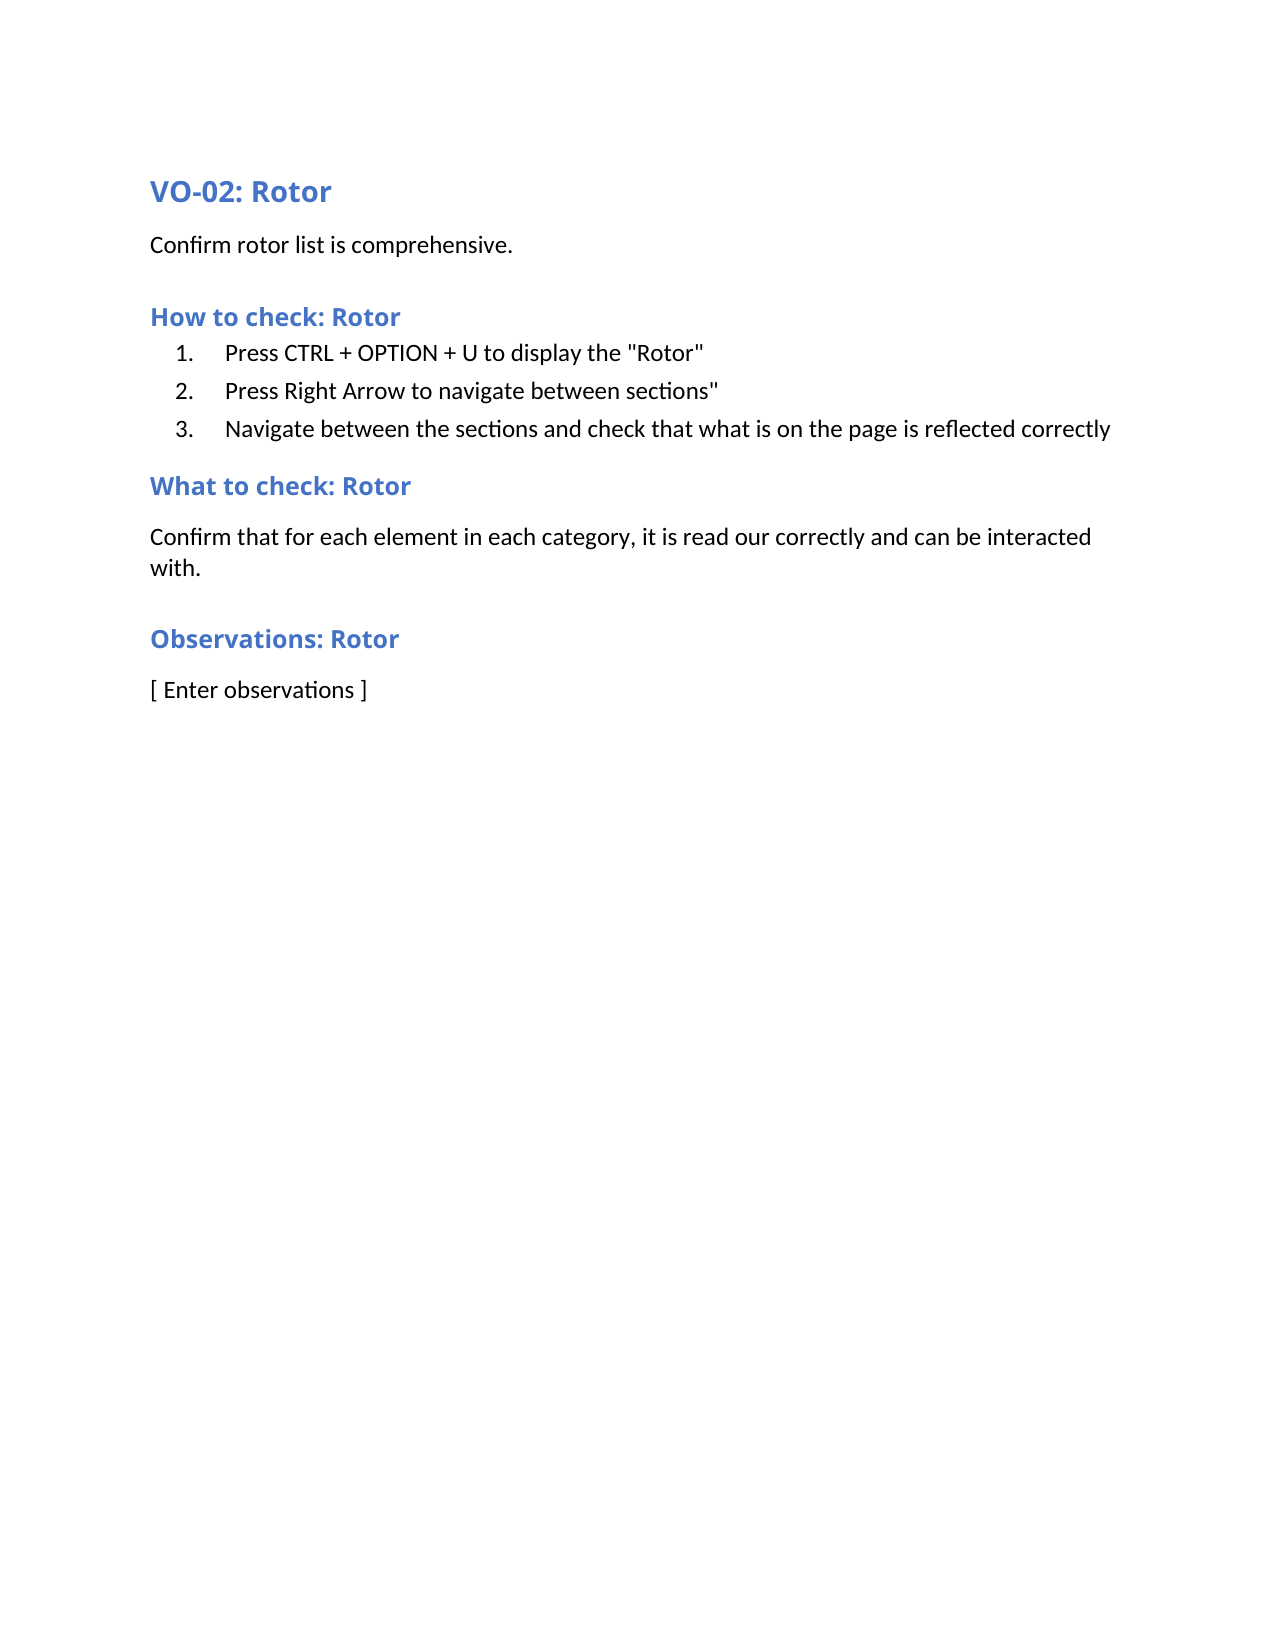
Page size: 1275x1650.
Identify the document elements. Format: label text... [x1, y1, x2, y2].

text Confirm that for each element in each category, it is read our correctly and can be interacted with. [150, 521, 1125, 582]
subtitle VO-02: Rotor [150, 171, 1125, 211]
text [ Enter observations ] [150, 674, 1125, 705]
subtitle How to check: Rotor [150, 299, 1125, 333]
list Navigate between the sections and check that what is on the page is reflected correctly [175, 413, 1125, 444]
subtitle What to check: Rotor [150, 468, 1125, 502]
list Press CTRL + OPTION + U to display the "Rotor" [175, 337, 1125, 368]
list Press Right Arrow to navigate between sections" [175, 375, 1125, 406]
text Confirm rotor list is comprehensive. [150, 229, 1125, 260]
subtitle Observations: Rotor [150, 622, 1125, 656]
